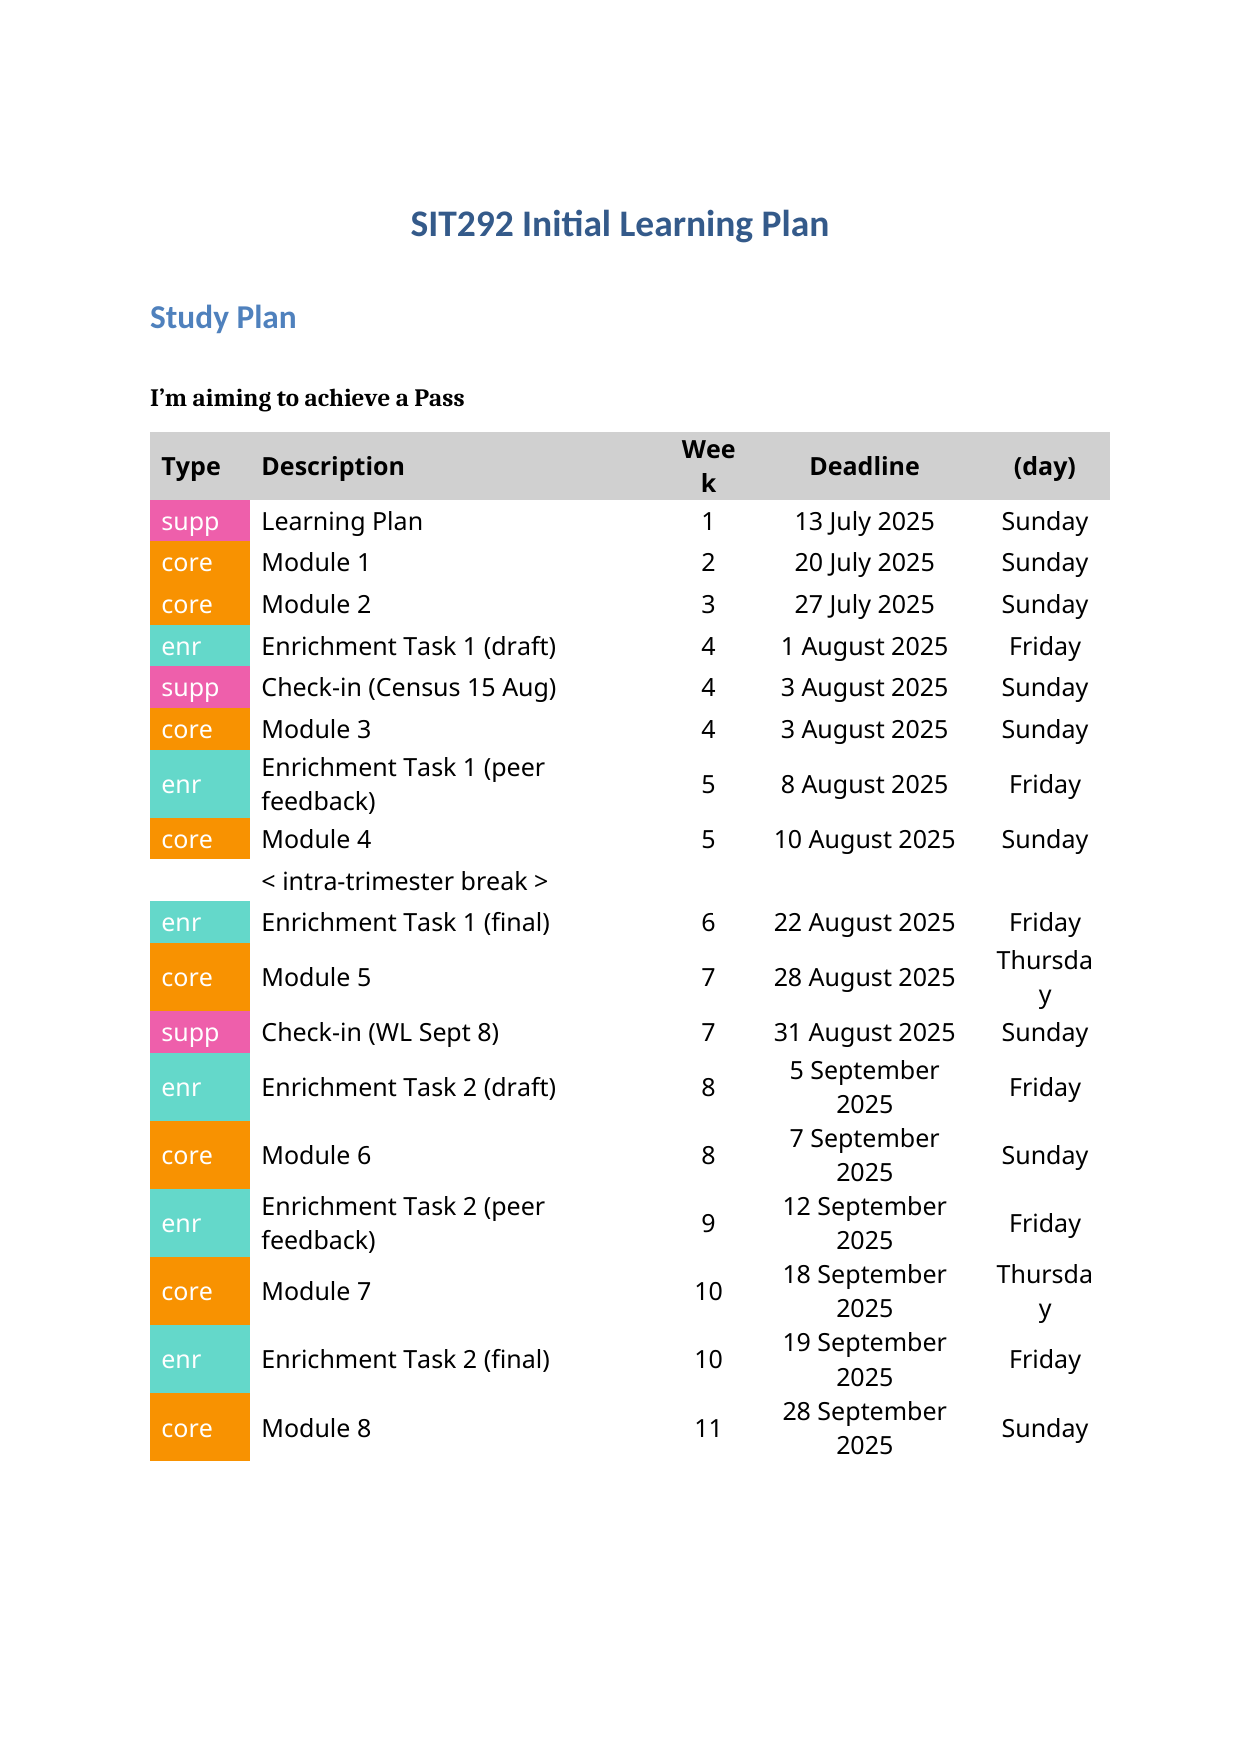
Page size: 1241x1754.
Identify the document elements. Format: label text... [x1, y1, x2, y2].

table_cell 12 September 2025 [750, 1189, 979, 1257]
table_header Type [150, 432, 250, 500]
table_cell 3 [667, 583, 750, 625]
table_cell 10 August 2025 [750, 818, 979, 859]
table_cell < intra-trimester break > [250, 860, 667, 901]
table_cell Check-in (WL Sept 8) [250, 1011, 667, 1053]
table_cell enr [150, 750, 250, 818]
table_header (day) [979, 432, 1110, 500]
table_cell 28 September 2025 [750, 1393, 979, 1461]
table_cell Friday [979, 1325, 1110, 1393]
table_cell Sunday [979, 541, 1110, 583]
table_cell [750, 860, 979, 901]
table_cell Module 4 [250, 818, 667, 859]
table_cell Sunday [979, 583, 1110, 625]
table_cell 7 [667, 943, 750, 1011]
table_cell Check-in (Census 15 Aug) [250, 666, 667, 708]
text I’m aiming to achieve a Pass [150, 384, 1090, 413]
table_cell core [150, 541, 250, 583]
table_cell Module 8 [250, 1393, 667, 1461]
table_cell enr [150, 1325, 250, 1393]
table_cell 11 [667, 1393, 750, 1461]
table_cell Sunday [979, 1121, 1110, 1189]
table_cell Sunday [979, 708, 1110, 750]
table_cell Sunday [979, 1393, 1110, 1461]
table_cell supp [150, 500, 250, 541]
table_cell Module 2 [250, 583, 667, 625]
table_cell 4 [667, 625, 750, 666]
table_cell 8 [667, 1053, 750, 1121]
table_cell core [150, 818, 250, 859]
table_cell core [150, 583, 250, 625]
table_cell 4 [667, 708, 750, 750]
table_cell enr [150, 1189, 250, 1257]
table_cell Friday [979, 1053, 1110, 1121]
table_cell 1 August 2025 [750, 625, 979, 666]
table_cell 5 [667, 750, 750, 818]
table_cell enr [150, 901, 250, 943]
table_cell core [150, 1393, 250, 1461]
table_cell Sunday [979, 500, 1110, 541]
table_cell [150, 860, 250, 901]
table_cell Enrichment Task 1 (draft) [250, 625, 667, 666]
table_header Deadline [750, 432, 979, 500]
table_cell Learning Plan [250, 500, 667, 541]
table_cell 5 [667, 818, 750, 859]
table_cell core [150, 1121, 250, 1189]
table_cell Enrichment Task 1 (peer feedback) [250, 750, 667, 818]
table_cell 13 July 2025 [750, 500, 979, 541]
table_cell Thursday [979, 943, 1110, 1011]
table_cell 3 August 2025 [750, 666, 979, 708]
table_cell supp [150, 666, 250, 708]
table_cell Module 1 [250, 541, 667, 583]
table_cell 9 [667, 1189, 750, 1257]
table_cell 19 September 2025 [750, 1325, 979, 1393]
table_cell enr [150, 1053, 250, 1121]
table_cell 3 August 2025 [750, 708, 979, 750]
table_cell Module 7 [250, 1257, 667, 1325]
table_cell Sunday [979, 666, 1110, 708]
table_cell 27 July 2025 [750, 583, 979, 625]
table_cell Enrichment Task 2 (final) [250, 1325, 667, 1393]
table_cell Friday [979, 901, 1110, 943]
table_cell 28 August 2025 [750, 943, 979, 1011]
table_cell 2 [667, 541, 750, 583]
table_cell 7 September 2025 [750, 1121, 979, 1189]
table_cell Friday [979, 625, 1110, 666]
table_cell 10 [667, 1325, 750, 1393]
table_cell Thursday [979, 1257, 1110, 1325]
table_cell 6 [667, 901, 750, 943]
table_cell 7 [667, 1011, 750, 1053]
table_cell Enrichment Task 2 (draft) [250, 1053, 667, 1121]
title SIT292 Initial Learning Plan [150, 200, 1090, 246]
table_cell supp [150, 1011, 250, 1053]
subtitle Study Plan [150, 296, 1090, 337]
table_cell Sunday [979, 1011, 1110, 1053]
table_cell 18 September 2025 [750, 1257, 979, 1325]
table_cell [667, 860, 750, 901]
table_cell 1 [667, 500, 750, 541]
table_cell 8 [667, 1121, 750, 1189]
table_cell 4 [667, 666, 750, 708]
table_header Description [250, 432, 667, 500]
table_cell 31 August 2025 [750, 1011, 979, 1053]
table_cell 8 August 2025 [750, 750, 979, 818]
table_cell core [150, 1257, 250, 1325]
table_cell 20 July 2025 [750, 541, 979, 583]
table_cell core [150, 708, 250, 750]
table_cell 5 September 2025 [750, 1053, 979, 1121]
table_cell Friday [979, 1189, 1110, 1257]
table_cell Enrichment Task 2 (peer feedback) [250, 1189, 667, 1257]
table_cell Module 5 [250, 943, 667, 1011]
table_cell core [150, 943, 250, 1011]
table_cell Enrichment Task 1 (final) [250, 901, 667, 943]
table_cell Sunday [979, 818, 1110, 859]
table_cell Module 3 [250, 708, 667, 750]
table_cell [979, 860, 1110, 901]
table_cell enr [150, 625, 250, 666]
table_cell 22 August 2025 [750, 901, 979, 943]
table_cell Friday [979, 750, 1110, 818]
table_cell 10 [667, 1257, 750, 1325]
table_header Week [667, 432, 750, 500]
table_cell Module 6 [250, 1121, 667, 1189]
